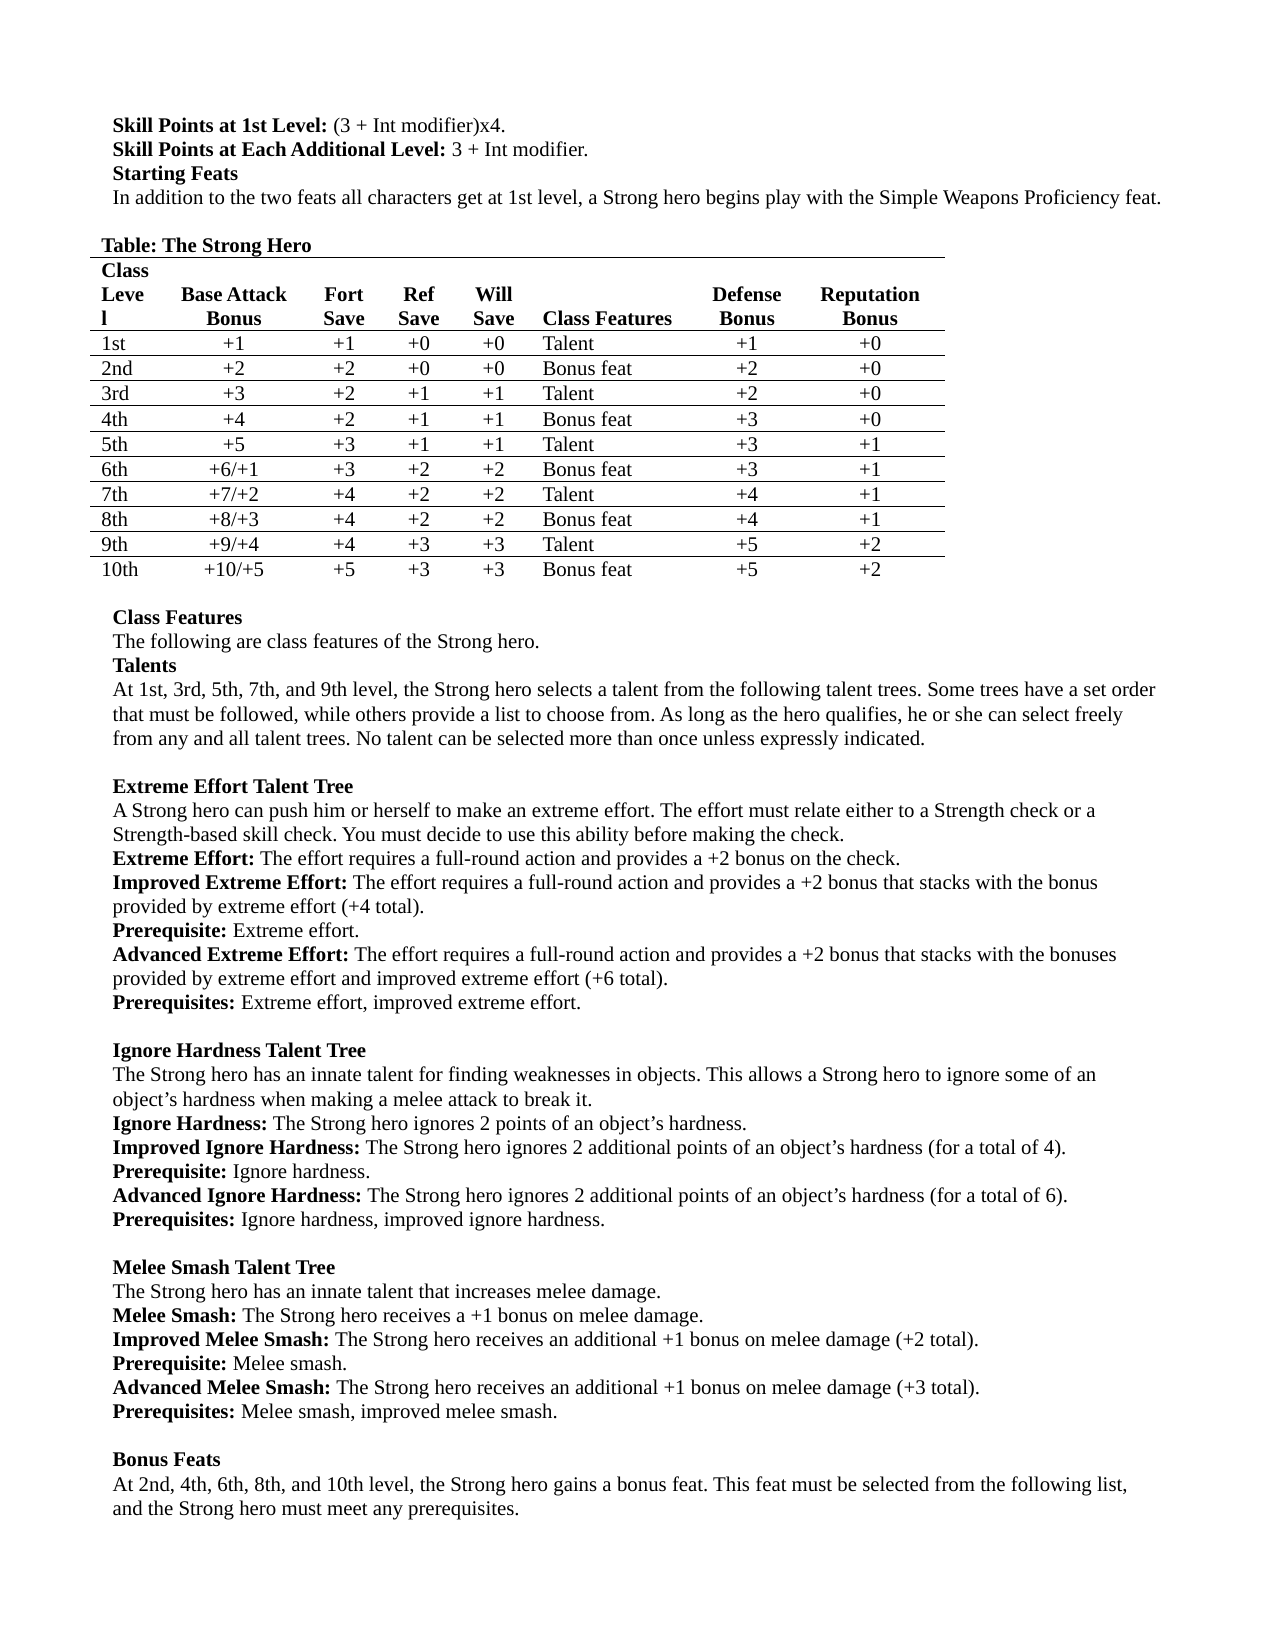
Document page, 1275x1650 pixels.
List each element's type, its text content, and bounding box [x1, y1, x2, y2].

text Prerequisite: Ignore hardness. [112, 1159, 1162, 1183]
table_cell +8/+3 [161, 507, 306, 531]
table_cell +0 [795, 331, 945, 355]
text Improved Extreme Effort: The effort requires a full-round action and provides a +2 bonus that stacks with the bonus provided by extreme effort (+4 total). [112, 870, 1162, 918]
table_cell +4 [699, 507, 795, 531]
table_cell Talent [531, 432, 699, 456]
table_cell +2 [381, 507, 456, 531]
text The Strong hero has an innate talent that increases melee damage. [112, 1279, 1162, 1303]
table_cell Class Level [90, 258, 161, 330]
table_cell 10th [90, 557, 161, 581]
table_cell +3 [456, 557, 531, 581]
table_cell +1 [381, 432, 456, 456]
table_cell 9th [90, 532, 161, 556]
text Melee Smash: The Strong hero receives a +1 bonus on melee damage. [112, 1303, 1162, 1327]
table_cell +2 [795, 532, 945, 556]
table_cell 8th [90, 507, 161, 531]
table_cell +0 [456, 356, 531, 380]
subtitle Extreme Effort Talent Tree [112, 774, 1162, 798]
table_cell +0 [381, 331, 456, 355]
text Advanced Extreme Effort: The effort requires a full-round action and provides a +2 bonus that stacks with the bonuses provided by extreme effort and improved extreme effort (+6 total). [112, 942, 1162, 990]
table_cell +3 [456, 532, 531, 556]
table_cell +2 [161, 356, 306, 380]
text Improved Melee Smash: The Strong hero receives an additional +1 bonus on melee damage (+2 total). [112, 1327, 1162, 1351]
text Prerequisites: Ignore hardness, improved ignore hardness. [112, 1207, 1162, 1231]
table_cell +10/+5 [161, 557, 306, 581]
text Prerequisite: Melee smash. [112, 1351, 1162, 1375]
text Ignore Hardness: The Strong hero ignores 2 points of an object’s hardness. [112, 1111, 1162, 1134]
table_cell +2 [381, 457, 456, 481]
text Advanced Melee Smash: The Strong hero receives an additional +1 bonus on melee damage (+3 total). [112, 1375, 1162, 1399]
table_cell 6th [90, 457, 161, 481]
table_cell +1 [456, 406, 531, 431]
table_cell +2 [306, 356, 381, 380]
table_cell +3 [699, 406, 795, 431]
table_cell +5 [699, 557, 795, 581]
text Improved Ignore Hardness: The Strong hero ignores 2 additional points of an object’s hardness (for a total of 4). [112, 1134, 1162, 1159]
table_cell +5 [161, 432, 306, 456]
table_cell +7/+2 [161, 482, 306, 506]
table_cell +1 [161, 331, 306, 355]
table_cell +4 [306, 482, 381, 506]
text A Strong hero can push him or herself to make an extreme effort. The effort must relate either to a Strength check or a Strength-based skill check. You must decide to use this ability before making the check. [112, 798, 1162, 846]
table_cell +1 [456, 381, 531, 405]
table_cell +1 [699, 331, 795, 355]
text Advanced Ignore Hardness: The Strong hero ignores 2 additional points of an object’s hardness (for a total of 6). [112, 1183, 1162, 1207]
table_cell 3rd [90, 381, 161, 405]
table_cell +4 [306, 532, 381, 556]
table_cell Defense Bonus [699, 258, 795, 330]
table_cell Fort Save [306, 258, 381, 330]
table_cell +1 [456, 432, 531, 456]
table_cell Ref Save [381, 258, 456, 330]
table_cell +2 [699, 381, 795, 405]
table_cell 2nd [90, 356, 161, 380]
text The Strong hero has an innate talent for finding weaknesses in objects. This allows a Strong hero to ignore some of an object’s hardness when making a melee attack to break it. [112, 1062, 1162, 1111]
table_cell +3 [161, 381, 306, 405]
table_cell 4th [90, 406, 161, 431]
table_cell +2 [456, 507, 531, 531]
table_cell +4 [699, 482, 795, 506]
text Skill Points at 1st Level: (3 + Int modifier)x4. [112, 112, 1162, 137]
table_cell Bonus feat [531, 457, 699, 481]
table_cell +2 [795, 557, 945, 581]
table_cell +3 [306, 457, 381, 481]
table_cell +2 [699, 356, 795, 380]
table_cell +2 [306, 406, 381, 431]
text In addition to the two feats all characters get at 1st level, a Strong hero begins play with the Simple Weapons Proficiency feat. [112, 185, 1162, 209]
table_cell +0 [795, 356, 945, 380]
table_cell 5th [90, 432, 161, 456]
table_cell +3 [381, 532, 456, 556]
table_cell Talent [531, 482, 699, 506]
table_cell Talent [531, 381, 699, 405]
table_cell +2 [456, 457, 531, 481]
table_header Table: The Strong Hero [90, 233, 945, 257]
subtitle Talents [112, 653, 1162, 677]
table_cell +3 [381, 557, 456, 581]
table_cell 7th [90, 482, 161, 506]
table_cell +1 [795, 432, 945, 456]
table_cell Bonus feat [531, 507, 699, 531]
subtitle Melee Smash Talent Tree [112, 1255, 1162, 1279]
table_cell +4 [161, 406, 306, 431]
table_cell +9/+4 [161, 532, 306, 556]
table_cell Reputation Bonus [795, 258, 945, 330]
table_cell Bonus feat [531, 557, 699, 581]
text Prerequisites: Melee smash, improved melee smash. [112, 1399, 1162, 1423]
subtitle Ignore Hardness Talent Tree [112, 1038, 1162, 1062]
table_cell Bonus feat [531, 356, 699, 380]
table_cell +1 [381, 381, 456, 405]
table_cell +5 [699, 532, 795, 556]
table_cell +3 [699, 432, 795, 456]
text At 2nd, 4th, 6th, 8th, and 10th level, the Strong hero gains a bonus feat. This feat must be selected from the following list, and the Strong hero must meet any prerequisites. [112, 1471, 1162, 1519]
table_cell +0 [795, 406, 945, 431]
text Skill Points at Each Additional Level: 3 + Int modifier. [112, 137, 1162, 161]
table_cell +3 [699, 457, 795, 481]
table_cell +5 [306, 557, 381, 581]
text Prerequisite: Extreme effort. [112, 918, 1162, 942]
table_cell +1 [795, 507, 945, 531]
table_cell +1 [795, 482, 945, 506]
table_cell +3 [306, 432, 381, 456]
table_cell +2 [306, 381, 381, 405]
text Prerequisites: Extreme effort, improved extreme effort. [112, 990, 1162, 1014]
table_cell +0 [381, 356, 456, 380]
text The following are class features of the Strong hero. [112, 629, 1162, 653]
subtitle Class Features [112, 605, 1162, 629]
text Extreme Effort: The effort requires a full-round action and provides a +2 bonus on the check. [112, 846, 1162, 870]
table_cell +4 [306, 507, 381, 531]
subtitle Starting Feats [112, 161, 1162, 185]
table_cell Base Attack Bonus [161, 258, 306, 330]
subtitle Bonus Feats [112, 1447, 1162, 1471]
table_cell +0 [795, 381, 945, 405]
table_cell +2 [456, 482, 531, 506]
table_cell +0 [456, 331, 531, 355]
table_cell Talent [531, 331, 699, 355]
table_cell Talent [531, 532, 699, 556]
table_cell 1st [90, 331, 161, 355]
table_cell +2 [381, 482, 456, 506]
text At 1st, 3rd, 5th, 7th, and 9th level, the Strong hero selects a talent from the following talent trees. Some trees have a set order that must be followed, while others provide a list to choose from. As long as the hero qualifies, he or she can select freely from any and all talent trees. No talent can be selected more than once unless expressly indicated. [112, 677, 1162, 749]
table_cell +1 [381, 406, 456, 431]
table_cell +1 [795, 457, 945, 481]
table_cell Bonus feat [531, 406, 699, 431]
table_cell +1 [306, 331, 381, 355]
table_cell +6/+1 [161, 457, 306, 481]
table_cell Will Save [456, 258, 531, 330]
table_cell Class Features [531, 258, 699, 330]
